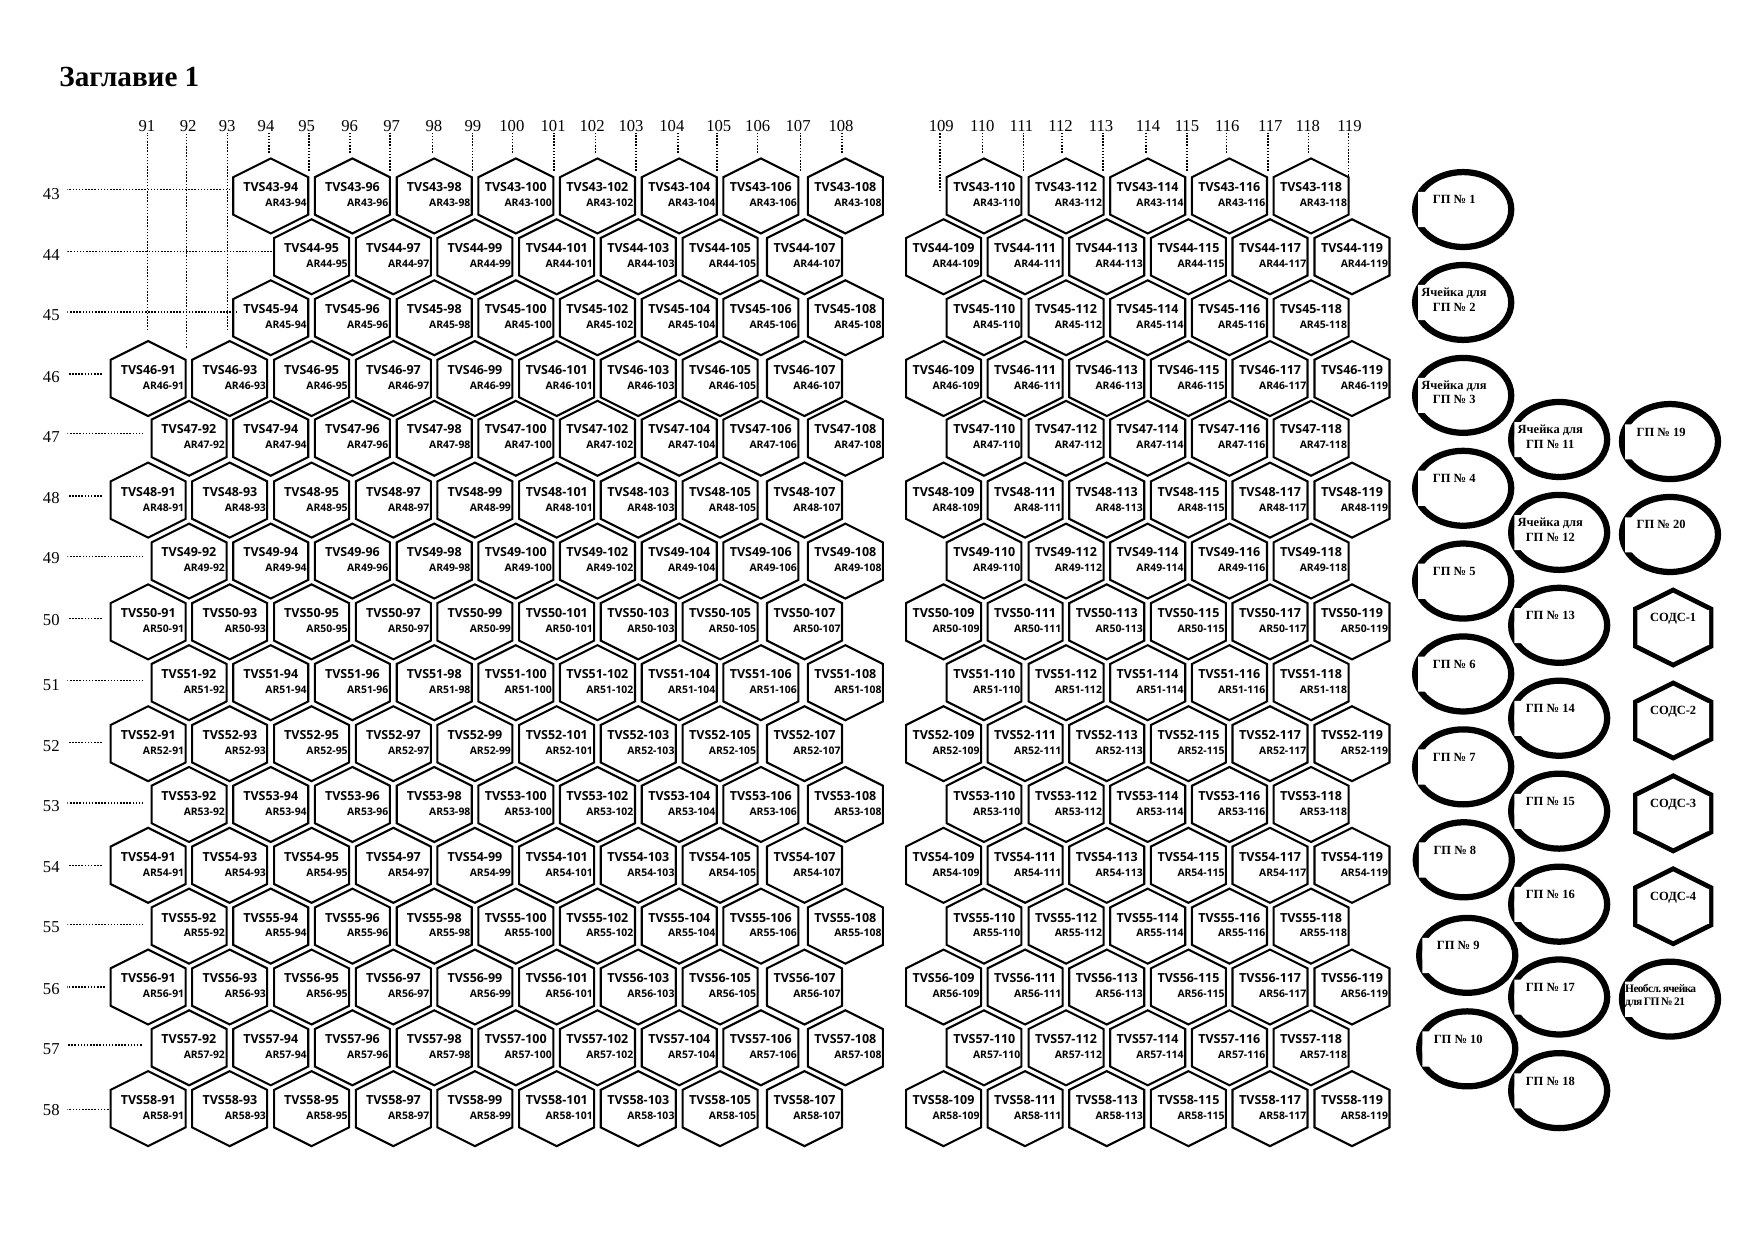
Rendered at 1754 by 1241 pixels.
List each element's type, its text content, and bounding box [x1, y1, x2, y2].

text Заглавие 1 [59, 59, 1695, 93]
